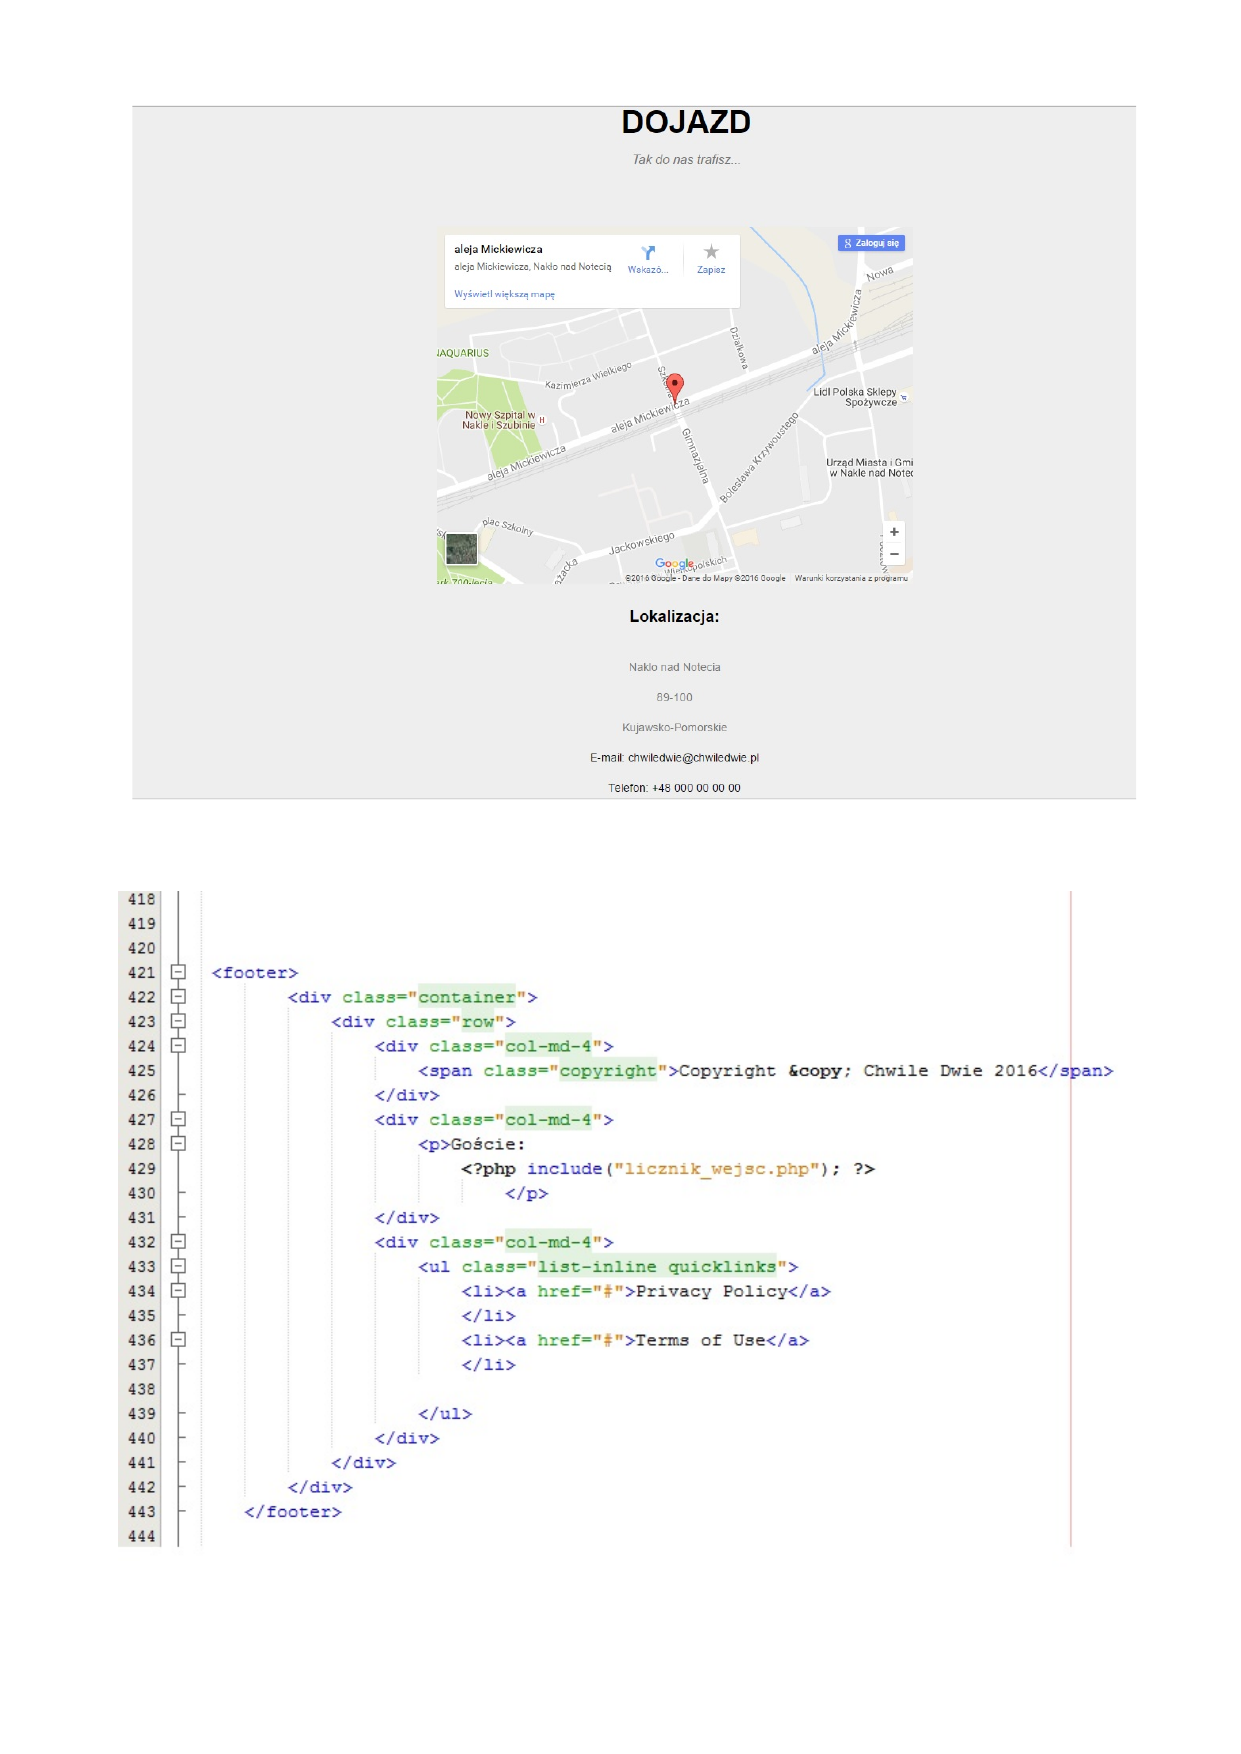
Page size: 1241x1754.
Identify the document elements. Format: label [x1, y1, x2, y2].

picture [118, 891, 1122, 1607]
picture [132, 105, 1137, 800]
